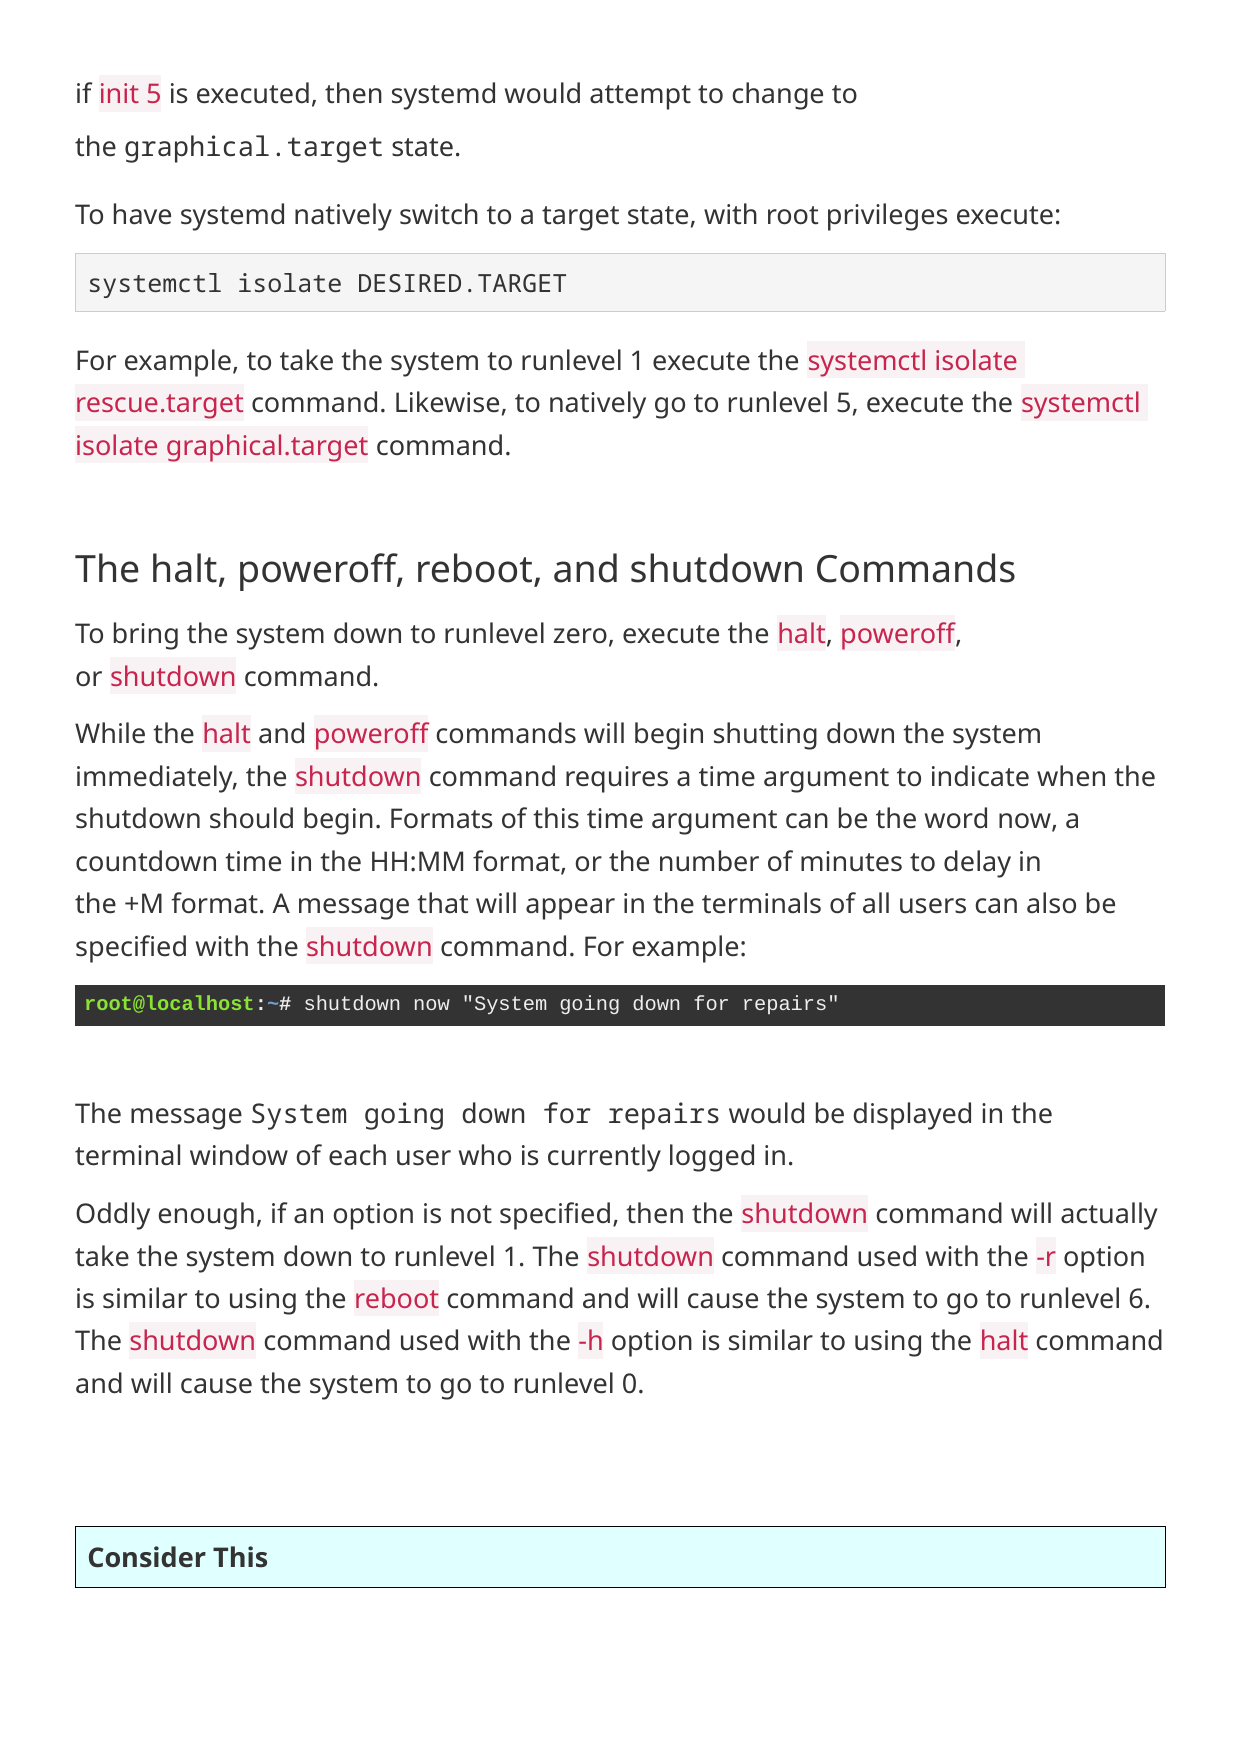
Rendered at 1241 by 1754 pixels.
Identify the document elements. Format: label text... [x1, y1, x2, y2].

text systemctl isolate DESIRED.TARGET [76, 254, 1165, 311]
text if init 5 is executed, then systemd would attempt to change to the graphical.target state. [75, 75, 1165, 164]
text While the halt and poweroff commands will begin shutting down the system immediately, the shutdown command requires a time argument to indicate when the shutdown should begin. Formats of this time argument can be the word now, a countdown time in the HH:MM format, or the number of minutes to delay in the +M format. A message that will appear in the terminals of all users can also be specified with the shutdown command. For example: [75, 715, 1165, 964]
text For example, to take the system to runlevel 1 execute the systemctl isolate rescue.target command. Likewise, to natively go to runlevel 5, execute the systemctl isolate graphical.target command. [75, 341, 1165, 463]
text Oddly enough, if an option is not specified, then the shutdown command will actually take the system down to runlevel 1. The shutdown command used with the -r option is similar to using the reboot command and will cause the system to go to runlevel 6. The shutdown command used with the -h option is similar to using the halt command and will cause the system to go to runlevel 0. [75, 1195, 1165, 1401]
text The message System going down for repairs would be displayed in the terminal window of each user who is currently logged in. [75, 1094, 1165, 1173]
text To have systemd natively switch to a target state, with root privileges execute: [75, 195, 1165, 232]
title The halt, poweroff, reboot, and shutdown Commands [75, 542, 1165, 593]
text To bring the system down to runlevel zero, execute the halt, poweroff, or shutdown command. [75, 614, 1165, 694]
text Consider This [76, 1527, 1165, 1587]
text root@localhost:~# shutdown now "System going down for repairs" [75, 985, 1165, 1026]
